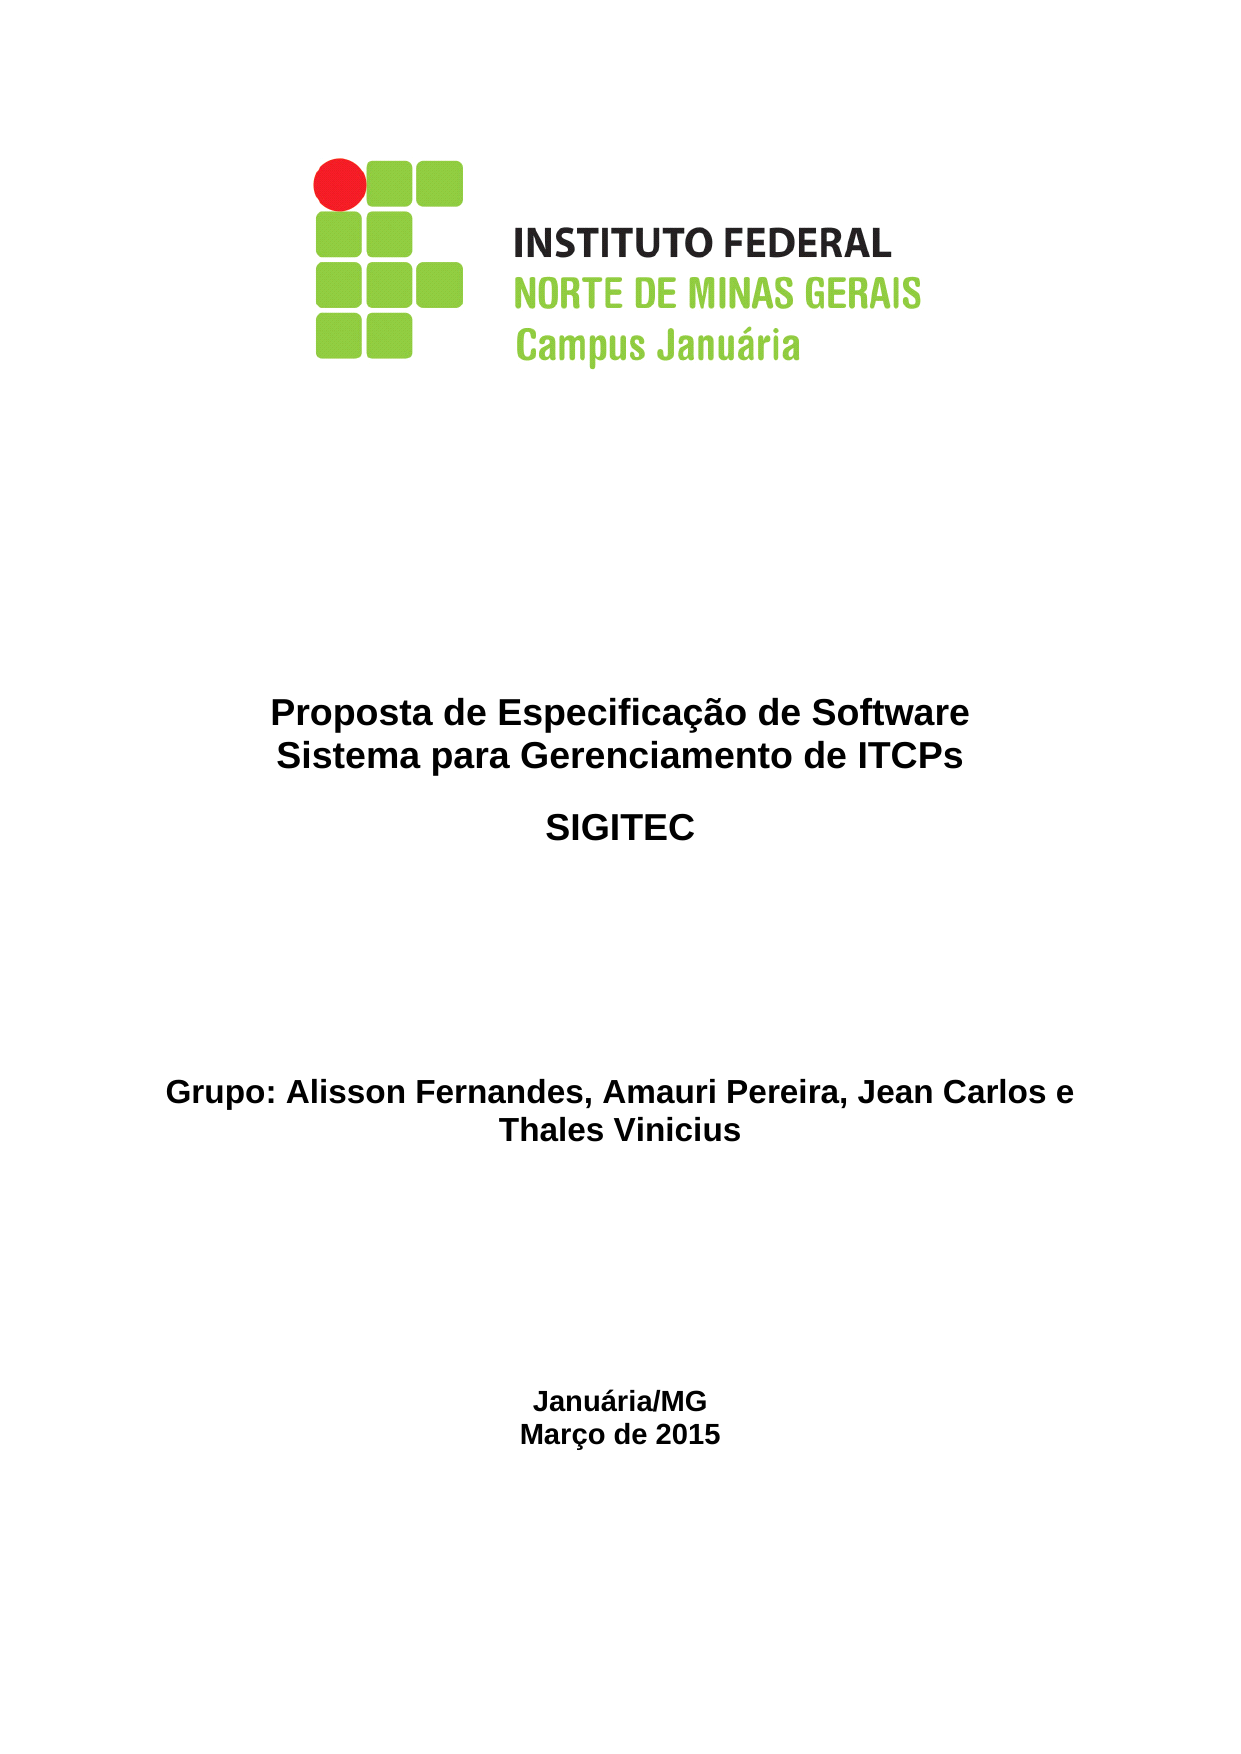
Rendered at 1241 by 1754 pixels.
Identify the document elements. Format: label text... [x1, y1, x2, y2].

text Proposta de Especificação de Software Sistema para Gerenciamento de ITCPs [118, 691, 1122, 777]
text Januária/MG Março de 2015 [118, 1345, 1122, 1451]
text Grupo: Alisson Fernandes, Amauri Pereira, Jean Carlos e Thales Vinicius [118, 1072, 1122, 1149]
text SIGITEC [118, 805, 1122, 848]
